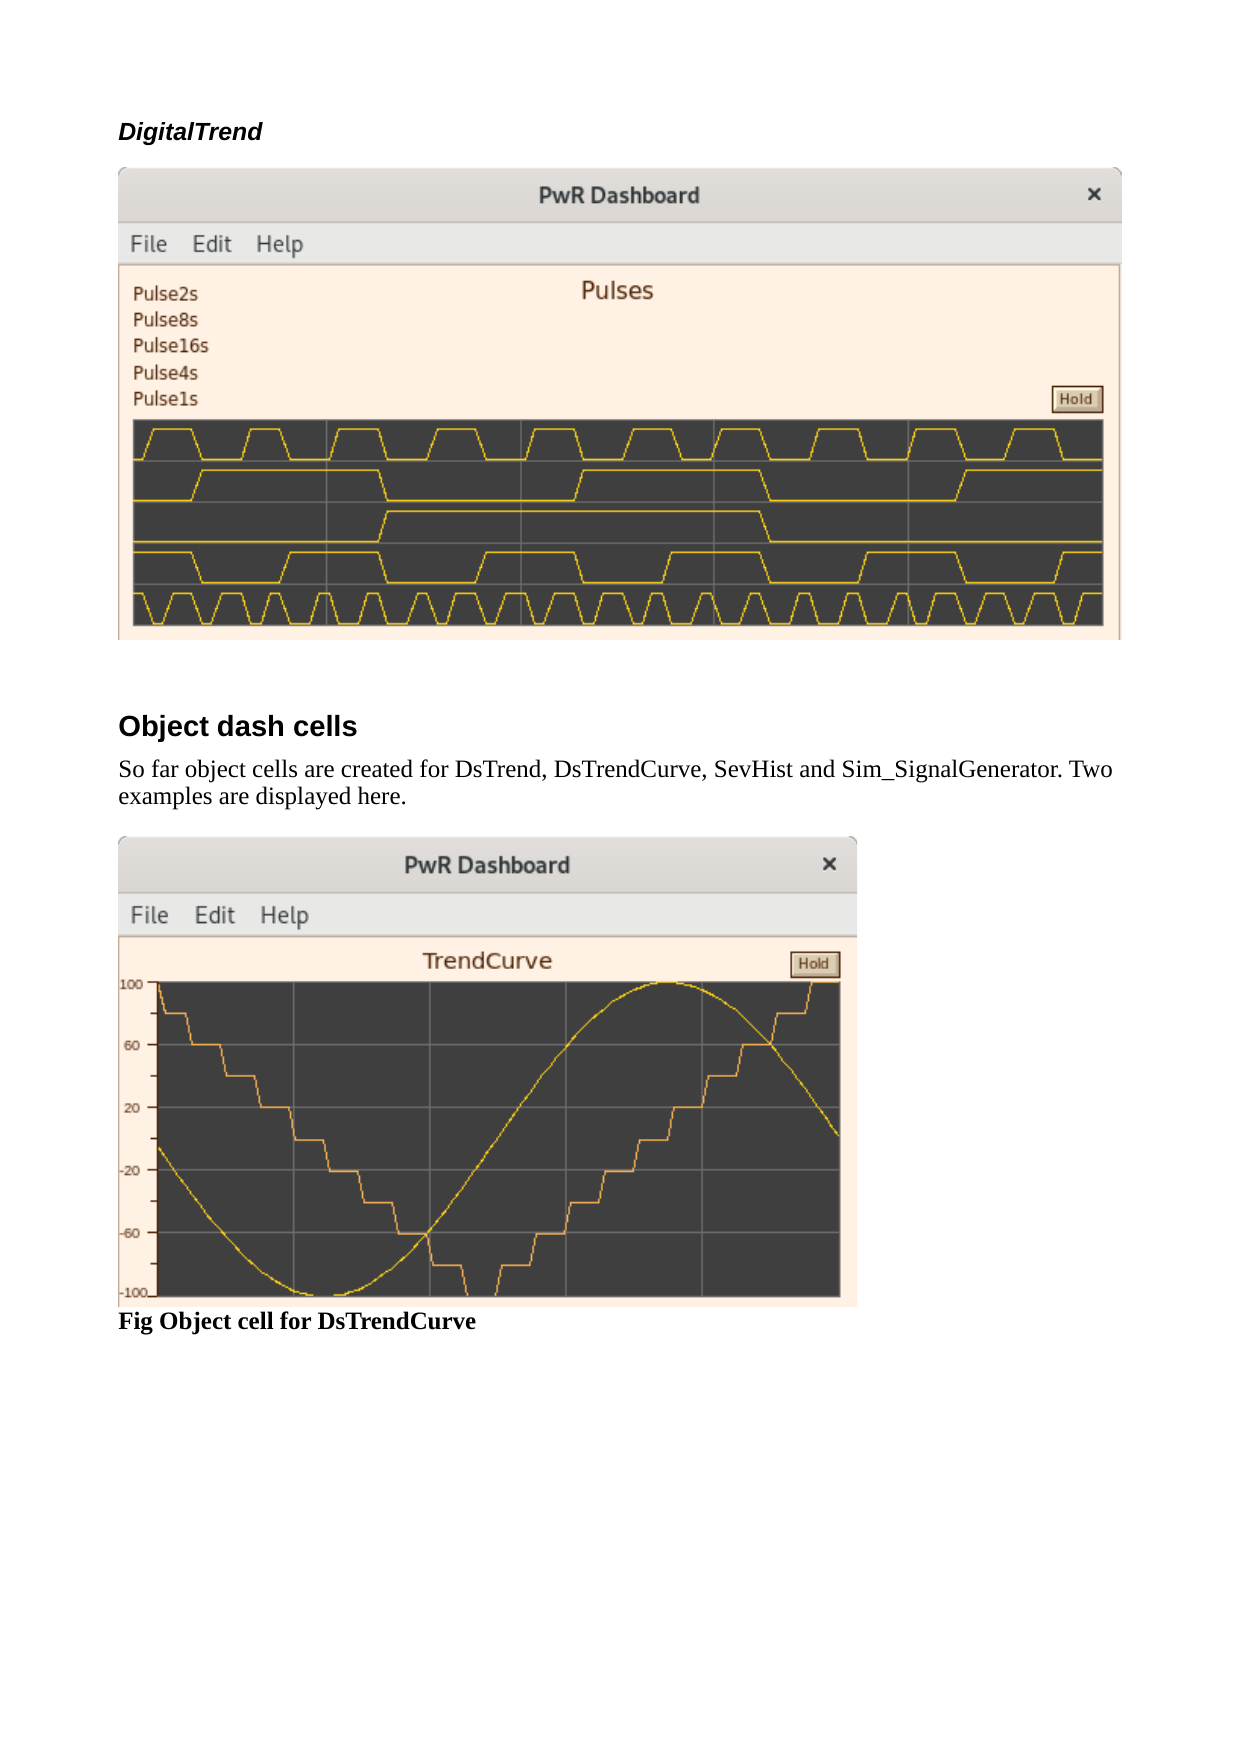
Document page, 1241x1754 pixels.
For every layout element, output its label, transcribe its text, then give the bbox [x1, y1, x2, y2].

picture [118, 167, 1122, 640]
picture [118, 836, 858, 1307]
text So far object cells are created for DsTrend, DsTrendCurve, SevHist and Sim_SignalGenerator. Two examples are displayed here. [118, 755, 1122, 810]
subtitle DigitalTrend [118, 118, 1122, 146]
subtitle Object dash cells [118, 709, 1122, 742]
text Fig Object cell for DsTrendCurve [118, 823, 1122, 1334]
